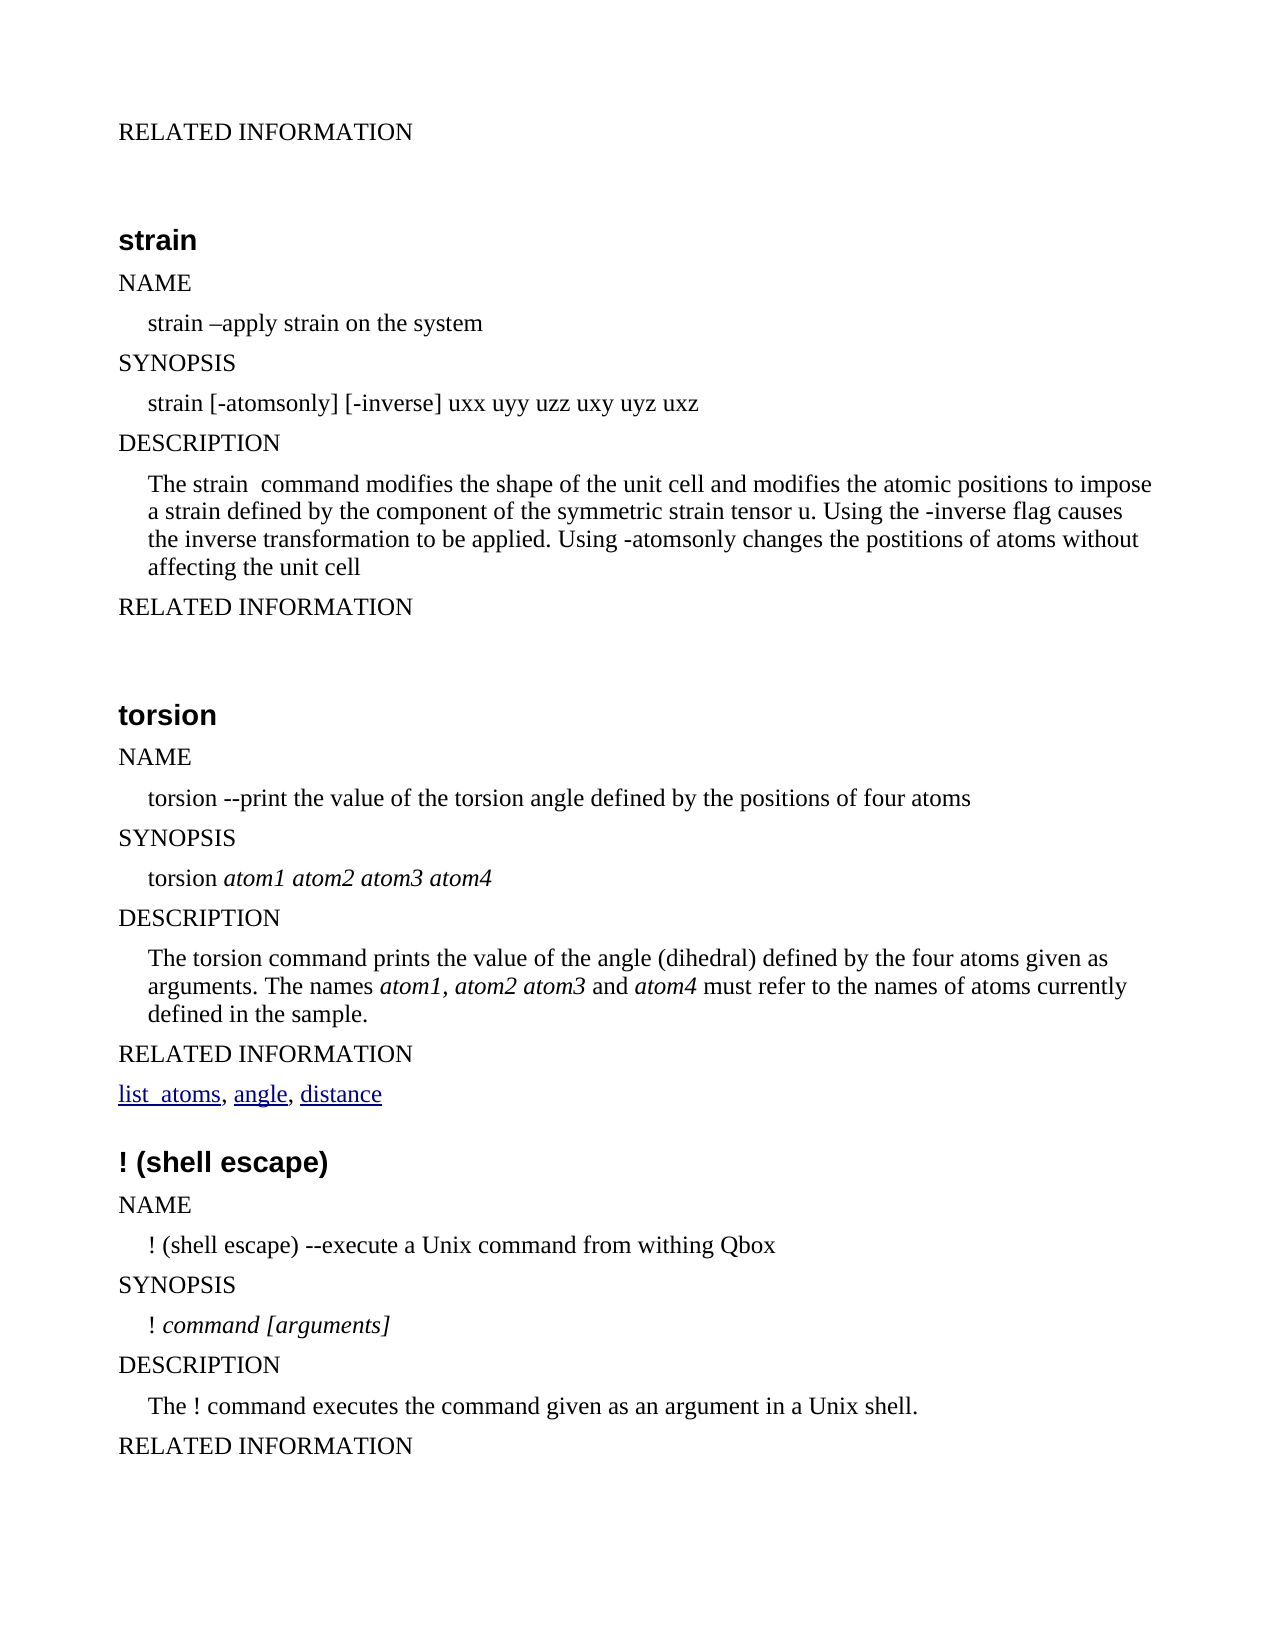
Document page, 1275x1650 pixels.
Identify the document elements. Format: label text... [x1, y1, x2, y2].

text DESCRIPTION [118, 904, 1157, 932]
text SYNOPSIS [118, 349, 1157, 377]
text NAME [118, 1191, 1157, 1218]
text The strain command modifies the shape of the unit cell and modifies the atomic positions to impose a strain defined by the component of the symmetric strain tensor u. Using the -inverse flag causes the inverse transformation to be applied. Using -atomsonly changes the postitions of atoms without affecting the unit cell [148, 470, 1157, 581]
text ! command [arguments] [148, 1311, 1157, 1339]
text SYNOPSIS [118, 1271, 1157, 1299]
text list_atoms, angle, distance [118, 1080, 1157, 1108]
text torsion atom1 atom2 atom3 atom4 [148, 864, 1157, 892]
text DESCRIPTION [118, 429, 1157, 457]
text DESCRIPTION [118, 1352, 1157, 1379]
subtitle ! (shell escape) [118, 1146, 1157, 1178]
text ! (shell escape) --execute a Unix command from withing Qbox [148, 1231, 1157, 1259]
text NAME [118, 743, 1157, 771]
text RELATED INFORMATION [118, 1432, 1157, 1460]
text SYNOPSIS [118, 824, 1157, 852]
text strain [-atomsonly] [-inverse] uxx uyy uzz uxy uyz uxz [148, 389, 1157, 417]
subtitle strain [118, 223, 1157, 256]
text torsion --print the value of the torsion angle defined by the positions of four atoms [148, 784, 1157, 811]
subtitle torsion [118, 698, 1157, 731]
text RELATED INFORMATION [118, 1040, 1157, 1068]
text NAME [118, 269, 1157, 296]
text The ! command executes the command given as an argument in a Unix shell. [148, 1392, 1157, 1419]
text The torsion command prints the value of the angle (dihedral) defined by the four atoms given as arguments. The names atom1, atom2 atom3 and atom4 must refer to the names of atoms currently defined in the sample. [148, 944, 1157, 1028]
text RELATED INFORMATION [118, 593, 1157, 621]
text RELATED INFORMATION [118, 118, 1157, 146]
text strain –apply strain on the system [148, 309, 1157, 337]
